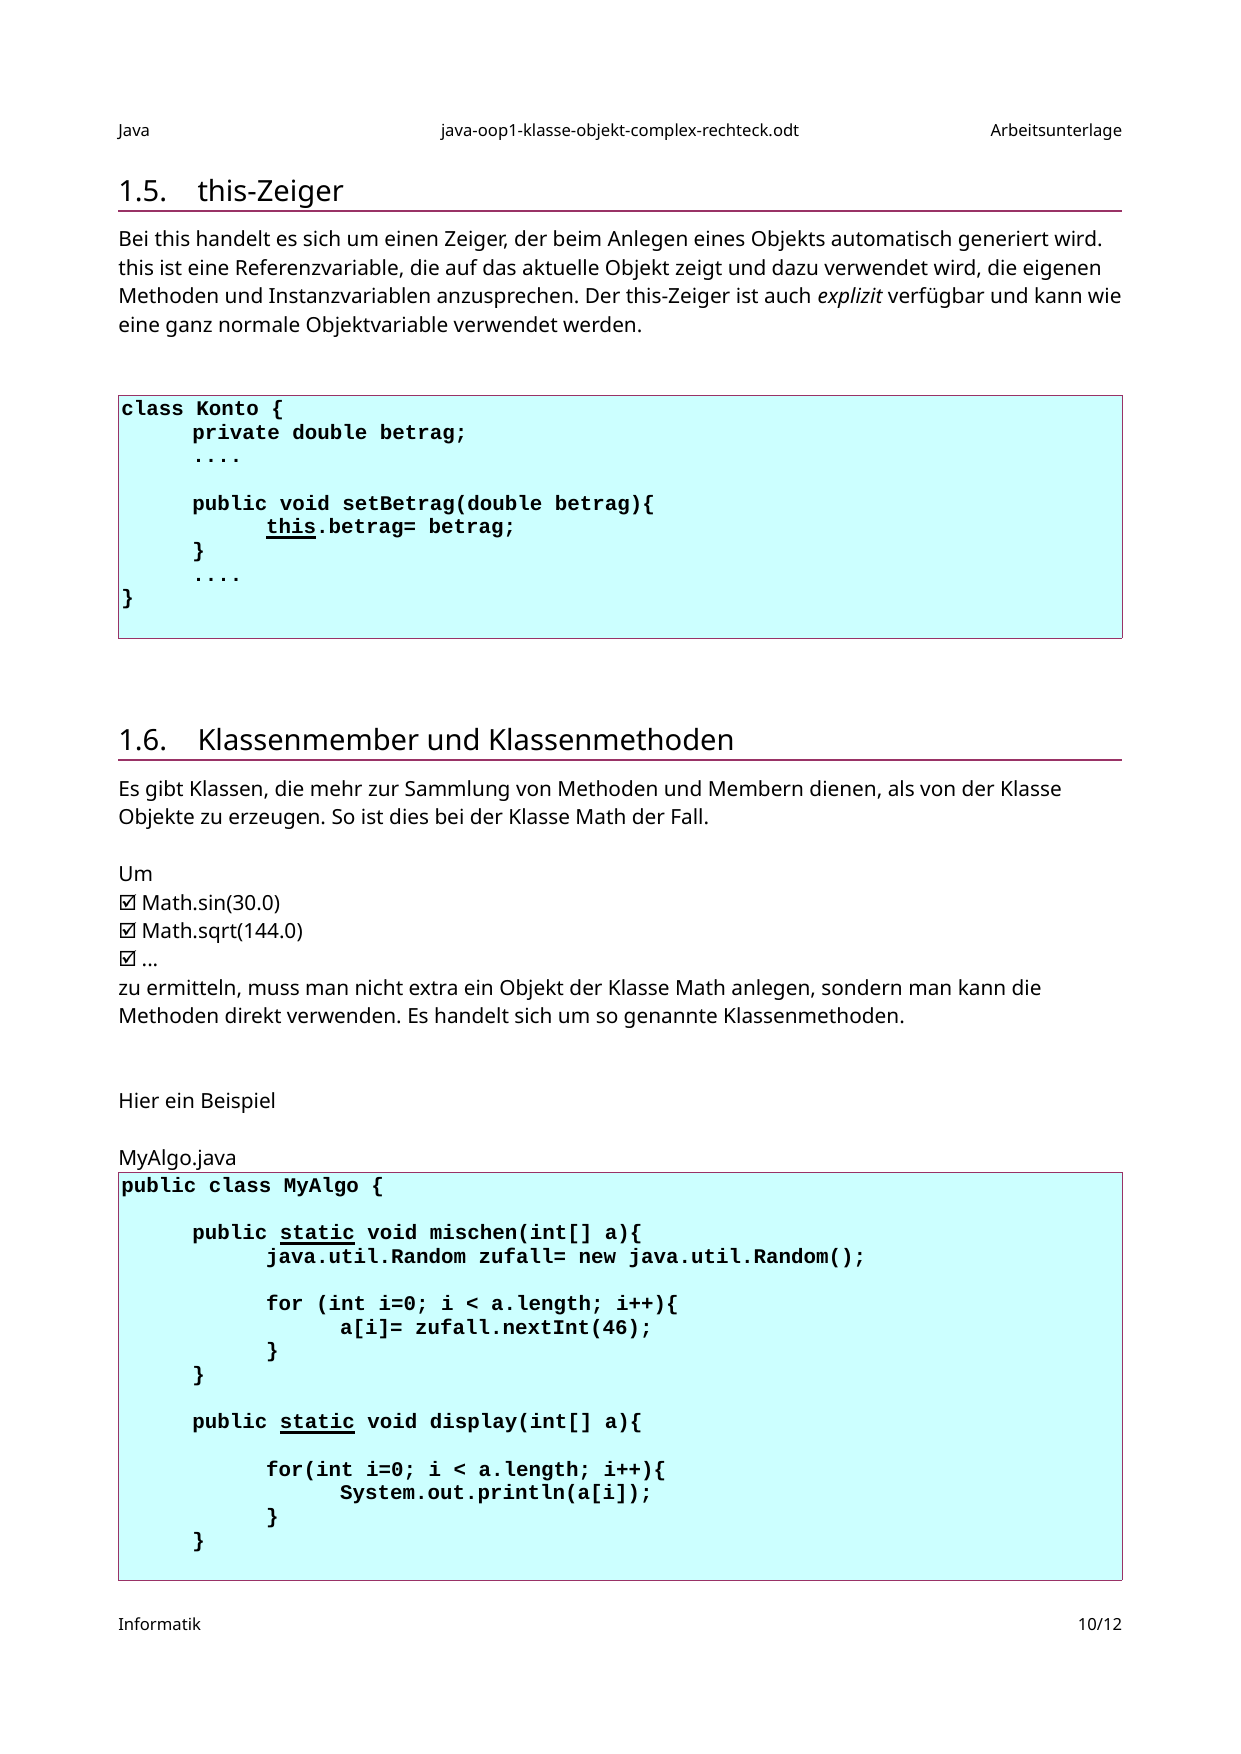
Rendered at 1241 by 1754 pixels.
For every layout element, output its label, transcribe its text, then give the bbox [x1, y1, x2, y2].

text .... [119, 442, 1122, 466]
text Bei this handelt es sich um einen Zeiger, der beim Anlegen eines Objekts automatisch generiert wird. this ist eine Referenzvariable, die auf das aktuelle Objekt zeigt und dazu verwendet wird, die eigenen Methoden und Instanzvariablen anzusprechen. Der this-Zeiger ist auch explizit verfügbar und kann wie eine ganz normale Objektvariable verwendet werden. [118, 224, 1122, 338]
text } [119, 537, 1122, 561]
text this.betrag= betrag; [119, 513, 1122, 537]
text .... [119, 561, 1122, 584]
text Es gibt Klassen, die mehr zur Sammlung von Methoden und Membern dienen, als von der Klasse Objekte zu erzeugen. So ist dies bei der Klasse Math der Fall. [118, 774, 1122, 831]
list ... [118, 944, 1122, 973]
text } [119, 1361, 1122, 1385]
text public void setBetrag(double betrag){ [119, 490, 1122, 513]
text zu ermitteln, muss man nicht extra ein Objekt der Klasse Math anlegen, sondern man kann die Methoden direkt verwenden. Es handelt sich um so genannte Klassenmethoden. [118, 973, 1122, 1030]
text public static void mischen(int[] a){ [119, 1219, 1122, 1243]
text } [119, 1337, 1122, 1361]
text java.util.Random zufall= new java.util.Random(); [119, 1243, 1122, 1267]
text a[i]= zufall.nextInt(46); [119, 1314, 1122, 1337]
text } [119, 584, 1122, 608]
text private double betrag; [119, 419, 1122, 442]
text } [119, 1503, 1122, 1527]
text System.out.println(a[i]); [119, 1479, 1122, 1503]
subtitle Klassenmember und Klassenmethoden [118, 719, 1122, 759]
text for (int i=0; i < a.length; i++){ [119, 1290, 1122, 1314]
text MyAlgo.java [118, 1143, 1122, 1172]
list Math.sin(30.0) [118, 888, 1122, 916]
text } [119, 1527, 1122, 1550]
text Um [118, 859, 1122, 888]
text public static void display(int[] a){ [119, 1408, 1122, 1432]
list Math.sqrt(144.0) [118, 916, 1122, 944]
text for(int i=0; i < a.length; i++){ [119, 1456, 1122, 1479]
subtitle this-Zeiger [118, 170, 1122, 210]
text public class MyAlgo { [119, 1173, 1122, 1196]
text class Konto { [119, 396, 1122, 419]
text Hier ein Beispiel [118, 1087, 1122, 1115]
